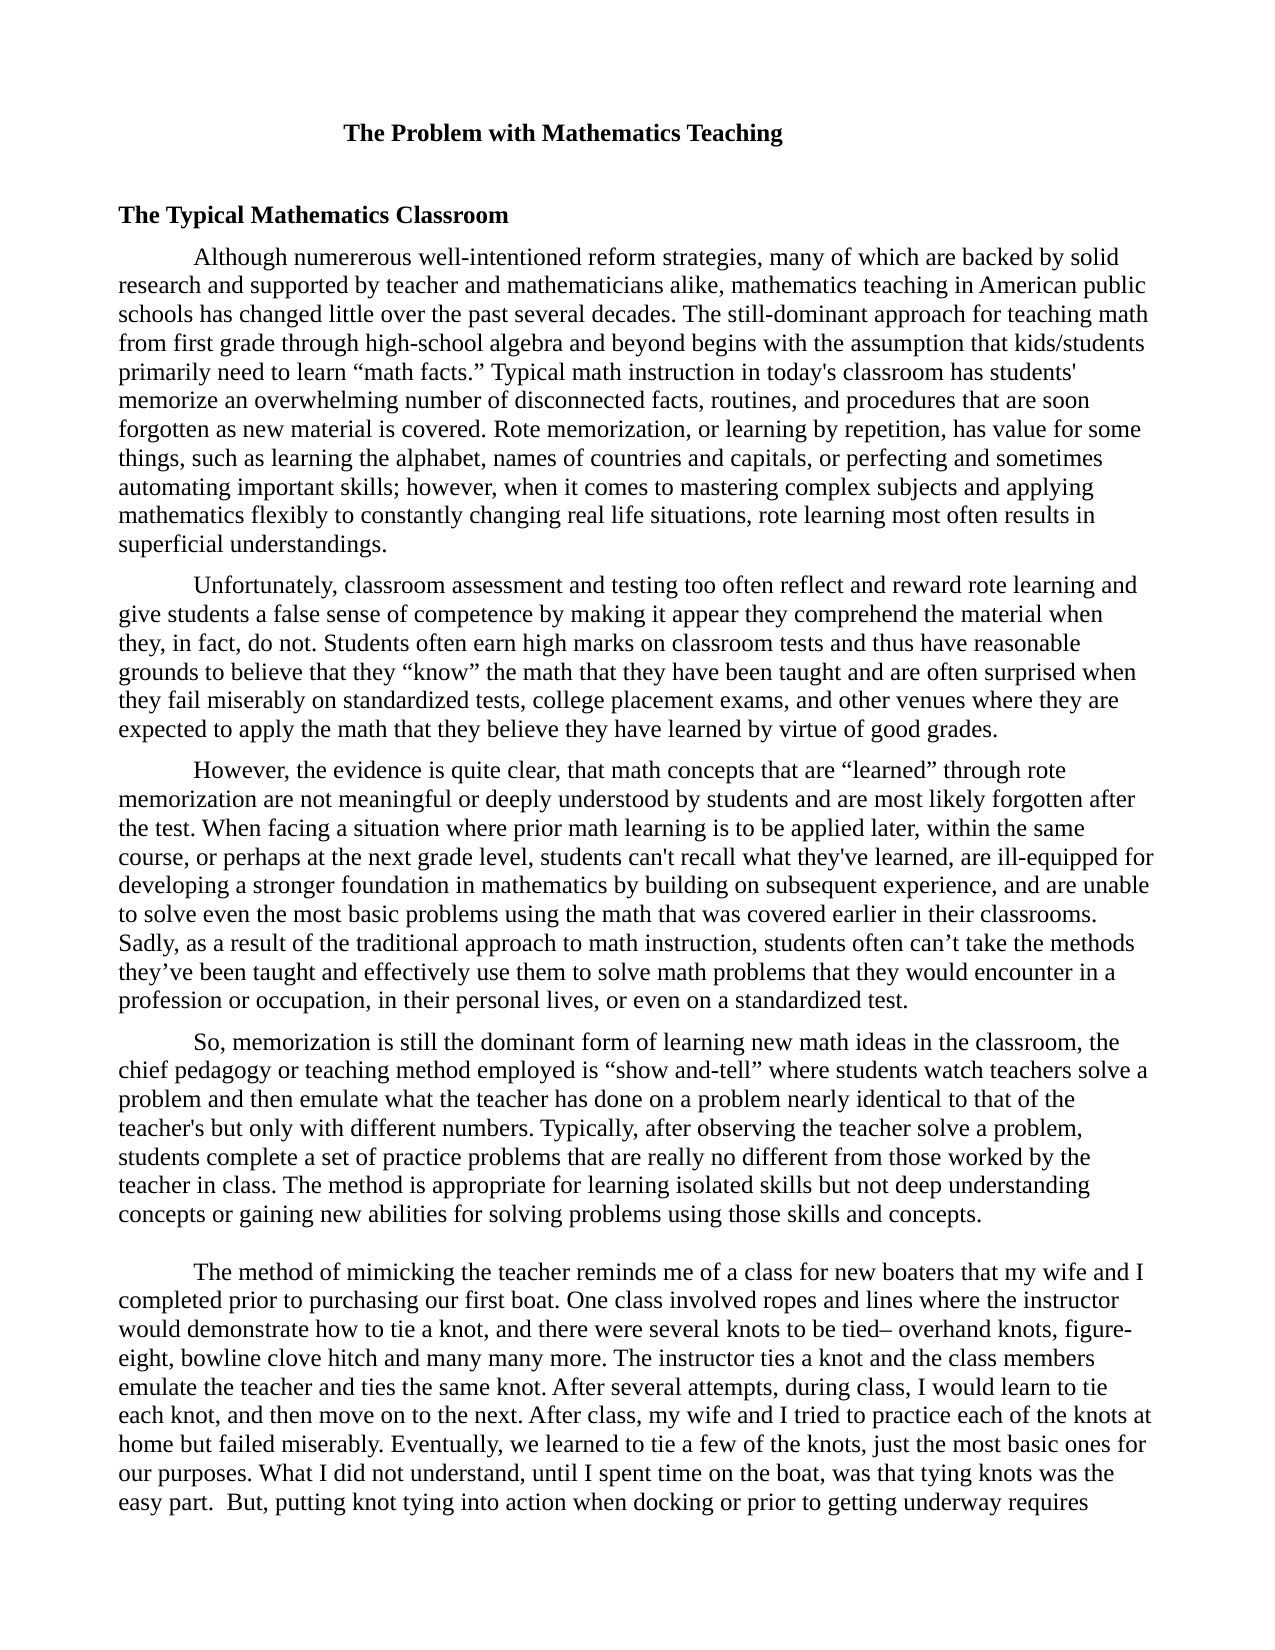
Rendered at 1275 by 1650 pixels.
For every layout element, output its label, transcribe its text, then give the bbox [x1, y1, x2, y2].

text The Typical Mathematics Classroom [118, 201, 1157, 229]
text However, the evidence is quite clear, that math concepts that are “learned” through rote memorization are not meaningful or deeply understood by students and are most likely forgotten after the test. When facing a situation where prior math learning is to be applied later, within the same course, or perhaps at the next grade level, students can't recall what they've learned, are ill-equipped for developing a stronger foundation in mathematics by building on subsequent experience, and are unable to solve even the most basic problems using the math that was covered earlier in their classrooms. Sadly, as a result of the traditional approach to math instruction, students often can’t take the methods they’ve been taught and effectively use them to solve math problems that they would encounter in a profession or occupation, in their personal lives, or even on a standardized test. [118, 756, 1157, 1014]
text So, memorization is still the dominant form of learning new math ideas in the classroom, the chief pedagogy or teaching method employed is “show and-tell” where students watch teachers solve a problem and then emulate what the teacher has done on a problem nearly identical to that of the teacher's but only with different numbers. Typically, after observing the teacher solve a problem, students complete a set of practice problems that are really no different from those worked by the teacher in class. The method is appropriate for learning isolated skills but not deep understanding concepts or gaining new abilities for solving problems using those skills and concepts. [118, 1027, 1157, 1228]
text Although numererous well-intentioned reform strategies, many of which are backed by solid research and supported by teacher and mathematicians alike, mathematics teaching in American public schools has changed little over the past several decades. The still-dominant approach for teaching math from first grade through high-school algebra and beyond begins with the assumption that kids/students primarily need to learn “math facts.” Typical math instruction in today's classroom has students' memorize an overwhelming number of disconnected facts, routines, and procedures that are soon forgotten as new material is covered. Rote memorization, or learning by repetition, has value for some things, such as learning the alphabet, names of countries and capitals, or perfecting and sometimes automating important skills; however, when it comes to mastering complex subjects and applying mathematics flexibly to constantly changing real life situations, rote learning most often results in superficial understandings. [118, 242, 1157, 558]
text Unfortunately, classroom assessment and testing too often reflect and reward rote learning and give students a false sense of competence by making it appear they comprehend the material when they, in fact, do not. Students often earn high marks on classroom tests and thus have reasonable grounds to believe that they “know” the math that they have been taught and are often surprised when they fail miserably on standardized tests, college placement exams, and other venues where they are expected to apply the math that they believe they have learned by virtue of good grades. [118, 571, 1157, 743]
text The Problem with Mathematics Teaching [118, 118, 1157, 147]
text The method of mimicking the teacher reminds me of a class for new boaters that my wife and I completed prior to purchasing our first boat. One class involved ropes and lines where the instructor would demonstrate how to tie a knot, and there were several knots to be tied– overhand knots, figure-eight, bowline clove hitch and many many more. The instructor ties a knot and the class members emulate the teacher and ties the same knot. After several attempts, during class, I would learn to tie each knot, and then move on to the next. After class, my wife and I tried to practice each of the knots at home but failed miserably. Eventually, we learned to tie a few of the knots, just the most basic ones for our purposes. What I did not understand, until I spent time on the boat, was that tying knots was the easy part. But, putting knot tying into action when docking or prior to getting underway requires [118, 1257, 1157, 1516]
